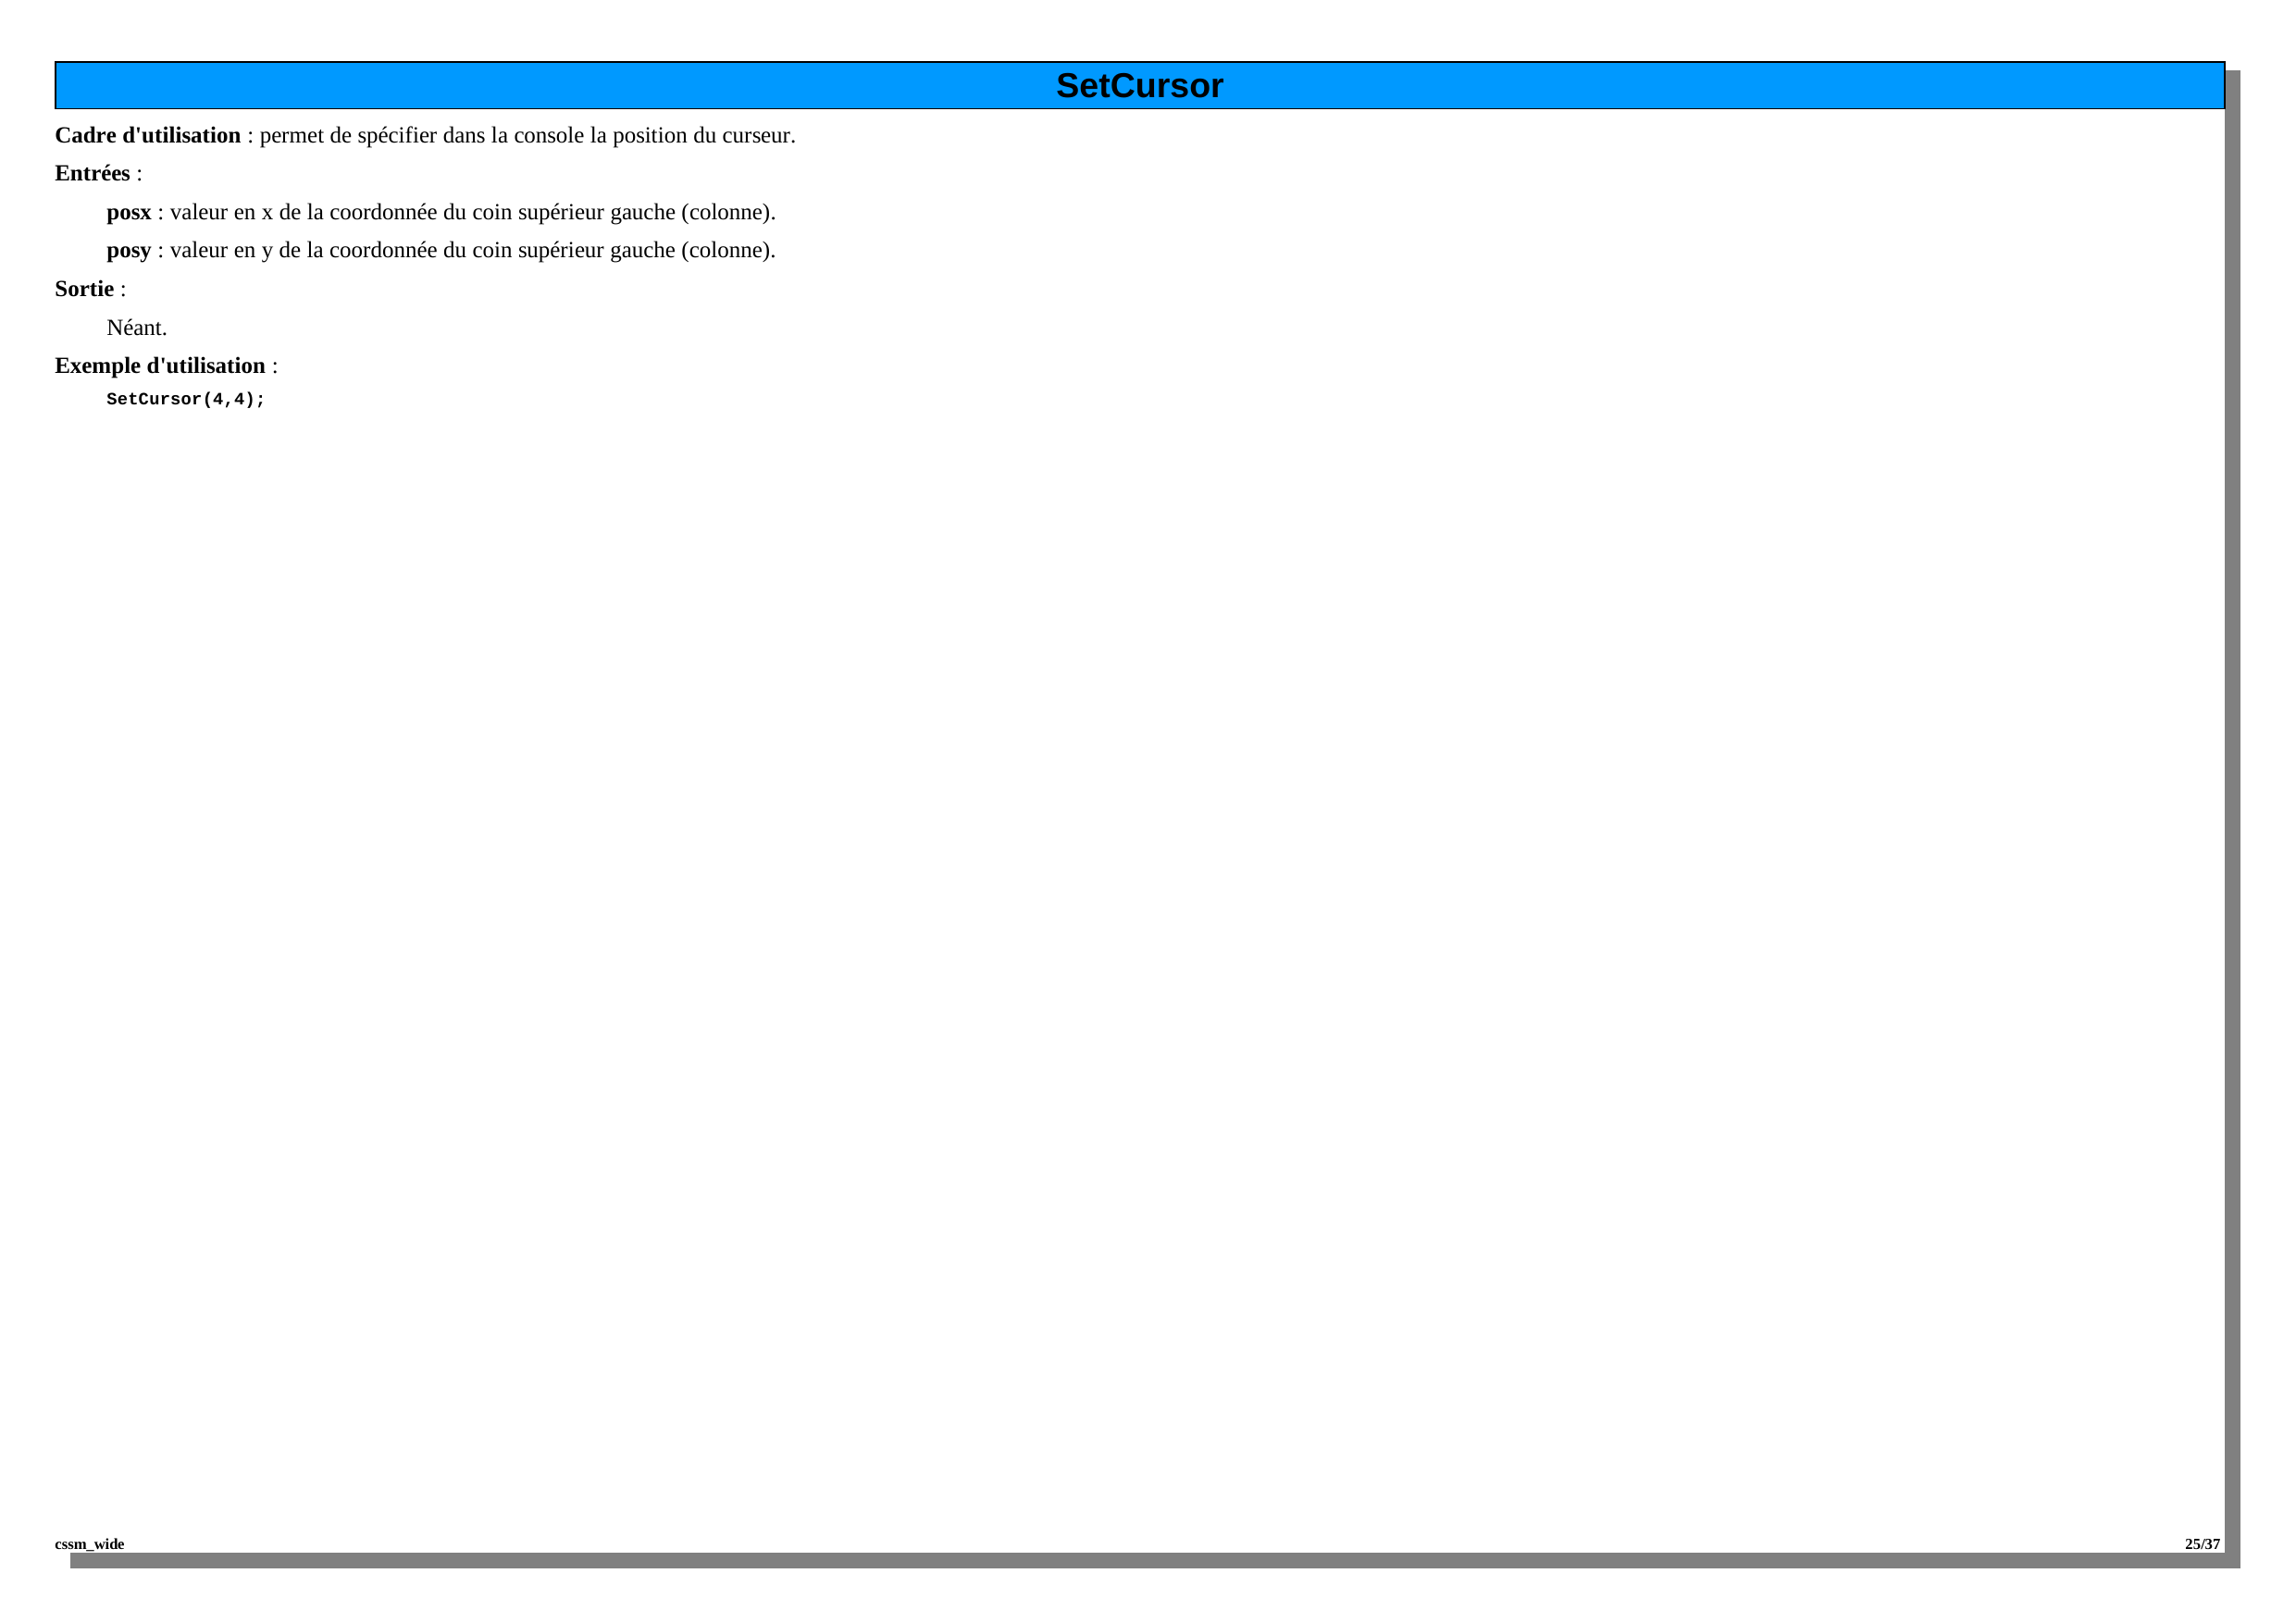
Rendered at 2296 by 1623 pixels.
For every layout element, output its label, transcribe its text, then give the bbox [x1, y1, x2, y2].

text posy : valeur en y de la coordonnée du coin supérieur gauche (colonne). [55, 236, 2225, 263]
subtitle SetCursor [56, 63, 2224, 108]
text SetCursor(4,4); [55, 390, 2225, 410]
text Entrées : [55, 159, 2225, 186]
text Néant. [55, 313, 2225, 341]
text Exemple d'utilisation : [55, 352, 2225, 378]
text Sortie : [55, 275, 2225, 302]
text posx : valeur en x de la coordonnée du coin supérieur gauche (colonne). [55, 198, 2225, 225]
text Cadre d'utilisation : permet de spécifier dans la console la position du curseur. [55, 121, 2225, 148]
